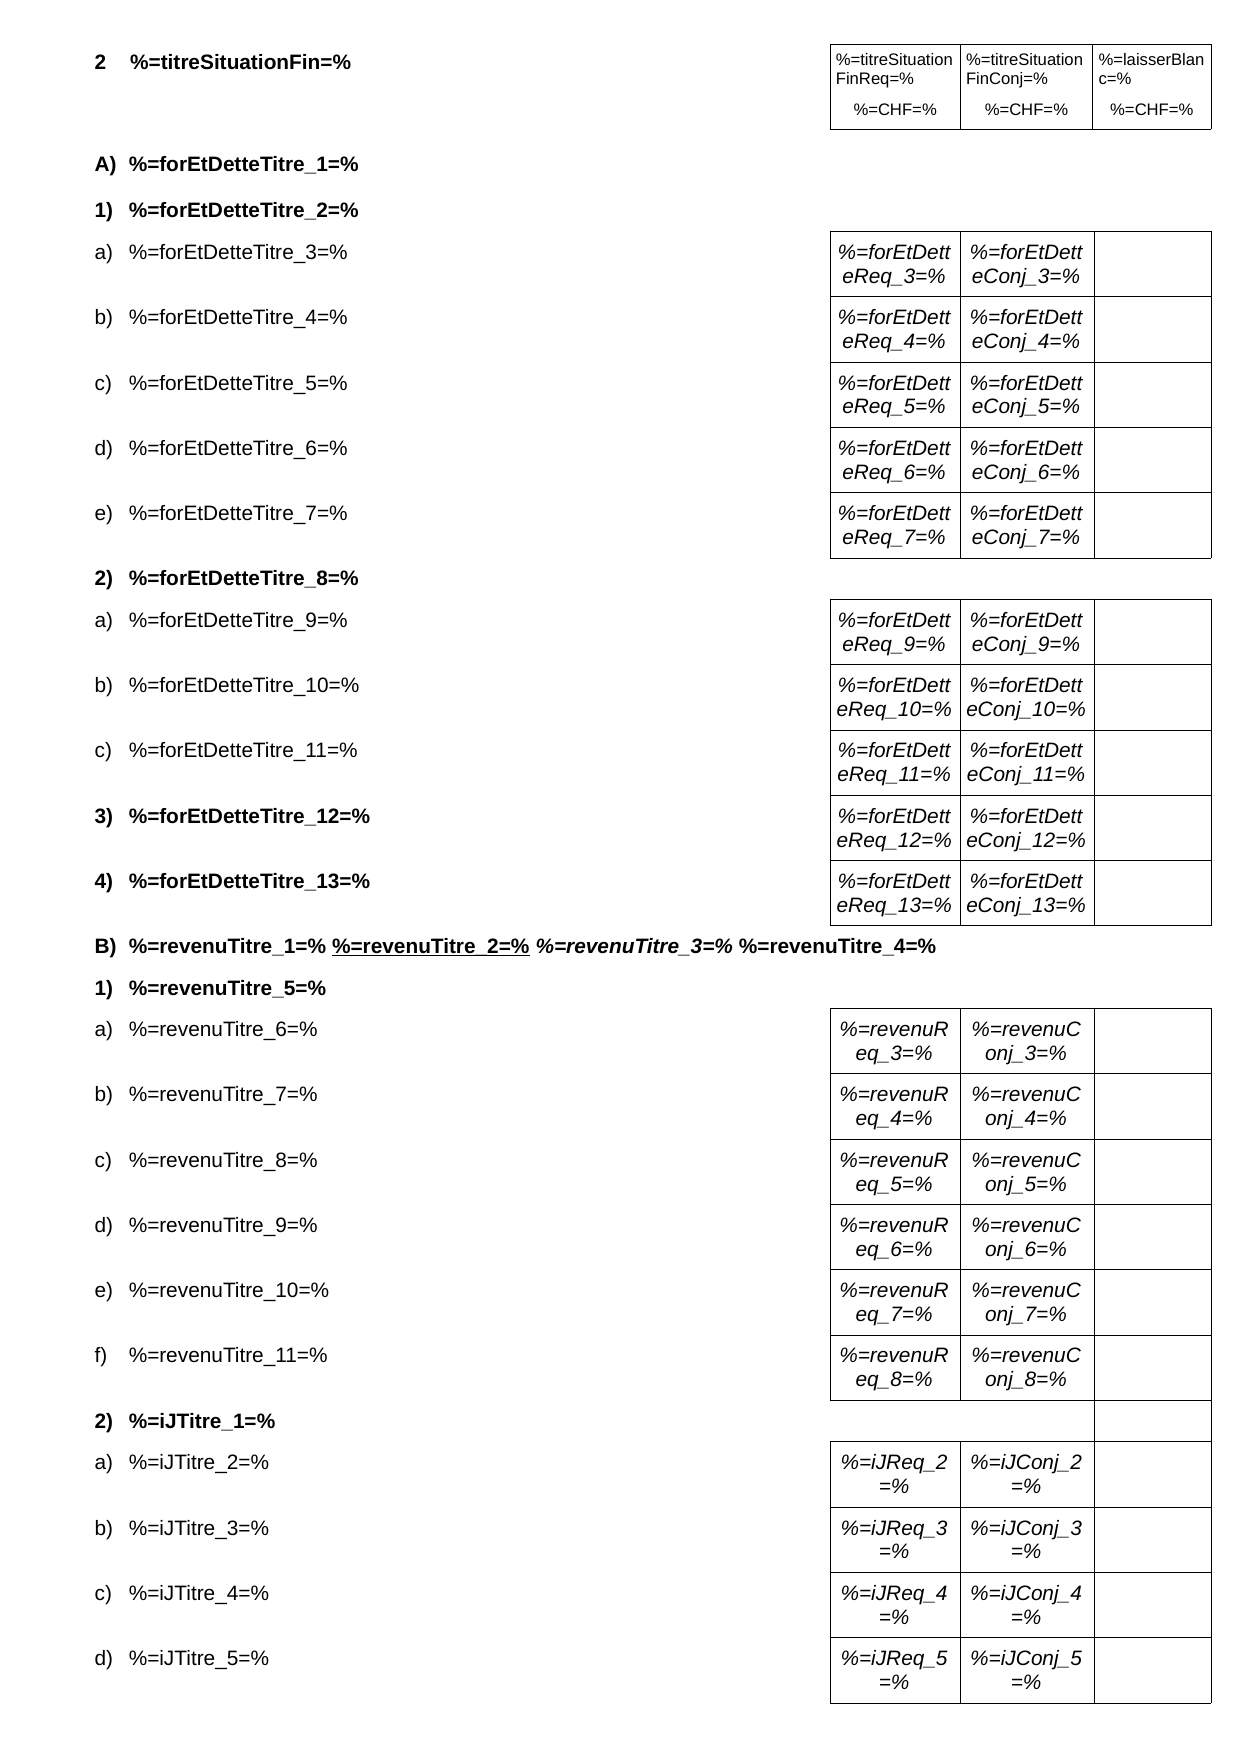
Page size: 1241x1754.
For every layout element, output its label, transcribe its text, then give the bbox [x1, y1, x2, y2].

table_cell [1094, 559, 1211, 599]
table_cell %=revenuTitre_9=% [123, 1204, 830, 1269]
table_header %=titreSituationFinConj=% [961, 45, 1092, 94]
table_cell 1) [89, 190, 123, 231]
table_cell %=forEtDetteReq_4=% [831, 297, 960, 362]
table_cell e) [89, 492, 123, 557]
table_cell %=forEtDetteReq_5=% [831, 363, 960, 427]
table_cell [1094, 967, 1211, 1008]
table_cell %=forEtDetteConj_13=% [961, 861, 1094, 925]
table_cell b) [89, 1507, 123, 1572]
table_cell %=revenuReq_7=% [831, 1270, 960, 1334]
table_cell [1095, 1140, 1211, 1204]
table_cell %=forEtDetteConj_7=% [961, 493, 1094, 557]
table_cell %=forEtDetteConj_6=% [961, 428, 1094, 492]
table_cell %=forEtDetteTitre_10=% [123, 664, 830, 729]
table_cell %=revenuConj_4=% [961, 1074, 1094, 1139]
table_cell b) [89, 296, 123, 362]
table_cell [960, 1401, 1094, 1441]
table_cell %=forEtDetteTitre_2=% [123, 190, 830, 231]
table_cell %=revenuTitre_7=% [123, 1073, 830, 1139]
table_cell [960, 190, 1094, 231]
table_cell [89, 94, 124, 129]
table_cell [1095, 796, 1211, 860]
table_cell a) [89, 599, 123, 664]
table_cell 1) [89, 967, 123, 1008]
table_cell %=iJReq_4=% [831, 1573, 960, 1637]
table_cell e) [89, 1269, 123, 1334]
table_cell %=forEtDetteReq_11=% [831, 731, 960, 795]
table_cell %=forEtDetteTitre_13=% [123, 860, 830, 925]
table_cell [1095, 861, 1211, 925]
table_cell [960, 559, 1094, 599]
table_cell %=revenuReq_3=% [831, 1009, 960, 1073]
table_cell %=revenuConj_7=% [961, 1270, 1094, 1334]
table_cell 4) [89, 860, 123, 925]
table_cell %=forEtDetteTitre_7=% [123, 492, 830, 557]
table_cell [1095, 1573, 1211, 1637]
table_header [830, 144, 960, 190]
table_cell f) [89, 1335, 123, 1400]
table_header %=titreSituationFin=% [124, 44, 830, 94]
table_cell 2) [89, 558, 123, 599]
table_cell %=forEtDetteReq_13=% [831, 861, 960, 925]
table_cell %=forEtDetteConj_3=% [961, 232, 1094, 296]
table_cell [1095, 1009, 1211, 1073]
table_cell %=forEtDetteReq_12=% [831, 796, 960, 860]
table_cell [1095, 1401, 1211, 1441]
table_header 2 [89, 44, 124, 94]
table_cell [1095, 600, 1211, 664]
table_cell %=revenuReq_4=% [831, 1074, 960, 1139]
table_cell %=CHF=% [961, 94, 1092, 129]
table_cell %=iJConj_2=% [961, 1442, 1094, 1507]
table_cell [1094, 926, 1211, 967]
table_cell %=forEtDetteTitre_6=% [123, 427, 830, 492]
table_cell [830, 967, 960, 1008]
table_header %=titreSituationFinReq=% [831, 45, 960, 94]
table_cell B) [89, 925, 123, 967]
table_header [960, 144, 1094, 190]
table_cell a) [89, 1441, 123, 1507]
table_cell [830, 559, 960, 599]
table_cell %=revenuTitre_8=% [123, 1139, 830, 1204]
table_cell [1095, 665, 1211, 729]
table_cell a) [89, 1008, 123, 1073]
table_cell %=iJReq_5=% [831, 1638, 960, 1702]
table_cell %=revenuTitre_10=% [123, 1269, 830, 1334]
table_cell %=forEtDetteConj_5=% [961, 363, 1094, 427]
table_cell %=forEtDetteReq_7=% [831, 493, 960, 557]
table_cell %=forEtDetteReq_3=% [831, 232, 960, 296]
table_cell [1095, 1074, 1211, 1139]
table_cell %=forEtDetteTitre_11=% [123, 730, 830, 795]
table_cell %=revenuConj_6=% [961, 1205, 1094, 1269]
table_cell b) [89, 664, 123, 729]
table_cell %=forEtDetteTitre_8=% [123, 558, 830, 599]
table_cell %=forEtDetteReq_9=% [831, 600, 960, 664]
table_cell c) [89, 1572, 123, 1637]
table_cell %=forEtDetteTitre_3=% [123, 231, 830, 296]
table_cell c) [89, 362, 123, 427]
table_cell %=revenuReq_5=% [831, 1140, 960, 1204]
table_cell %=iJTitre_2=% [123, 1441, 830, 1507]
table_cell a) [89, 231, 123, 296]
table_cell %=forEtDetteReq_10=% [831, 665, 960, 729]
table_cell %=forEtDetteTitre_9=% [123, 599, 830, 664]
table_cell c) [89, 1139, 123, 1204]
table_cell %=iJTitre_3=% [123, 1507, 830, 1572]
table_cell %=iJReq_2=% [831, 1442, 960, 1507]
table_cell [1095, 363, 1211, 427]
table_cell %=forEtDetteConj_11=% [961, 731, 1094, 795]
table_cell %=revenuConj_5=% [961, 1140, 1094, 1204]
table_cell %=iJConj_3=% [961, 1508, 1094, 1572]
table_cell b) [89, 1073, 123, 1139]
table_cell c) [89, 730, 123, 795]
table_cell %=forEtDetteConj_9=% [961, 600, 1094, 664]
table_cell %=CHF=% [1093, 94, 1211, 129]
table_cell d) [89, 1637, 123, 1702]
table_cell [1095, 428, 1211, 492]
table_cell [830, 1401, 960, 1441]
table_header %=laisserBlanc=% [1093, 45, 1211, 94]
table_cell %=revenuConj_8=% [961, 1336, 1094, 1400]
table_header %=forEtDetteTitre_1=% [123, 144, 830, 190]
table_cell [124, 94, 830, 129]
table_cell [830, 190, 960, 231]
table_cell %=iJReq_3=% [831, 1508, 960, 1572]
table_cell %=CHF=% [831, 94, 960, 129]
table_cell [1095, 1270, 1211, 1334]
table_cell %=forEtDetteReq_6=% [831, 428, 960, 492]
table_cell %=forEtDetteConj_4=% [961, 297, 1094, 362]
table_cell 3) [89, 795, 123, 860]
table_cell [1095, 731, 1211, 795]
table_header A) [89, 144, 123, 190]
table_cell [1095, 1336, 1211, 1400]
table_cell [1095, 1442, 1211, 1507]
table_cell %=revenuTitre_11=% [123, 1335, 830, 1400]
table_cell %=revenuTitre_6=% [123, 1008, 830, 1073]
table_cell %=iJTitre_5=% [123, 1637, 830, 1702]
table_cell [1095, 1508, 1211, 1572]
table_cell %=revenuConj_3=% [961, 1009, 1094, 1073]
table_cell %=iJTitre_1=% [123, 1400, 830, 1441]
table_cell %=forEtDetteTitre_4=% [123, 296, 830, 362]
table_cell %=revenuReq_8=% [831, 1336, 960, 1400]
table_cell d) [89, 427, 123, 492]
table_cell %=forEtDetteConj_10=% [961, 665, 1094, 729]
table_cell %=iJConj_4=% [961, 1573, 1094, 1637]
table_cell [1095, 232, 1211, 296]
table_cell %=forEtDetteConj_12=% [961, 796, 1094, 860]
table_cell %=forEtDetteTitre_12=% [123, 795, 830, 860]
table_cell %=revenuTitre_5=% [123, 967, 830, 1008]
table_cell 2) [89, 1400, 123, 1441]
table_cell [1095, 297, 1211, 362]
table_cell [1095, 1205, 1211, 1269]
table_cell %=iJTitre_4=% [123, 1572, 830, 1637]
table_cell d) [89, 1204, 123, 1269]
table_cell %=forEtDetteTitre_5=% [123, 362, 830, 427]
table_cell [1095, 493, 1211, 557]
table_cell [1094, 190, 1211, 231]
table_cell [960, 967, 1094, 1008]
table_header [1094, 144, 1211, 190]
table_cell [1095, 1638, 1211, 1702]
table_cell %=revenuReq_6=% [831, 1205, 960, 1269]
table_cell %=iJConj_5=% [961, 1638, 1094, 1702]
table_cell %=revenuTitre_1=% %=revenuTitre_2=% %=revenuTitre_3=% %=revenuTitre_4=% [123, 925, 1094, 967]
